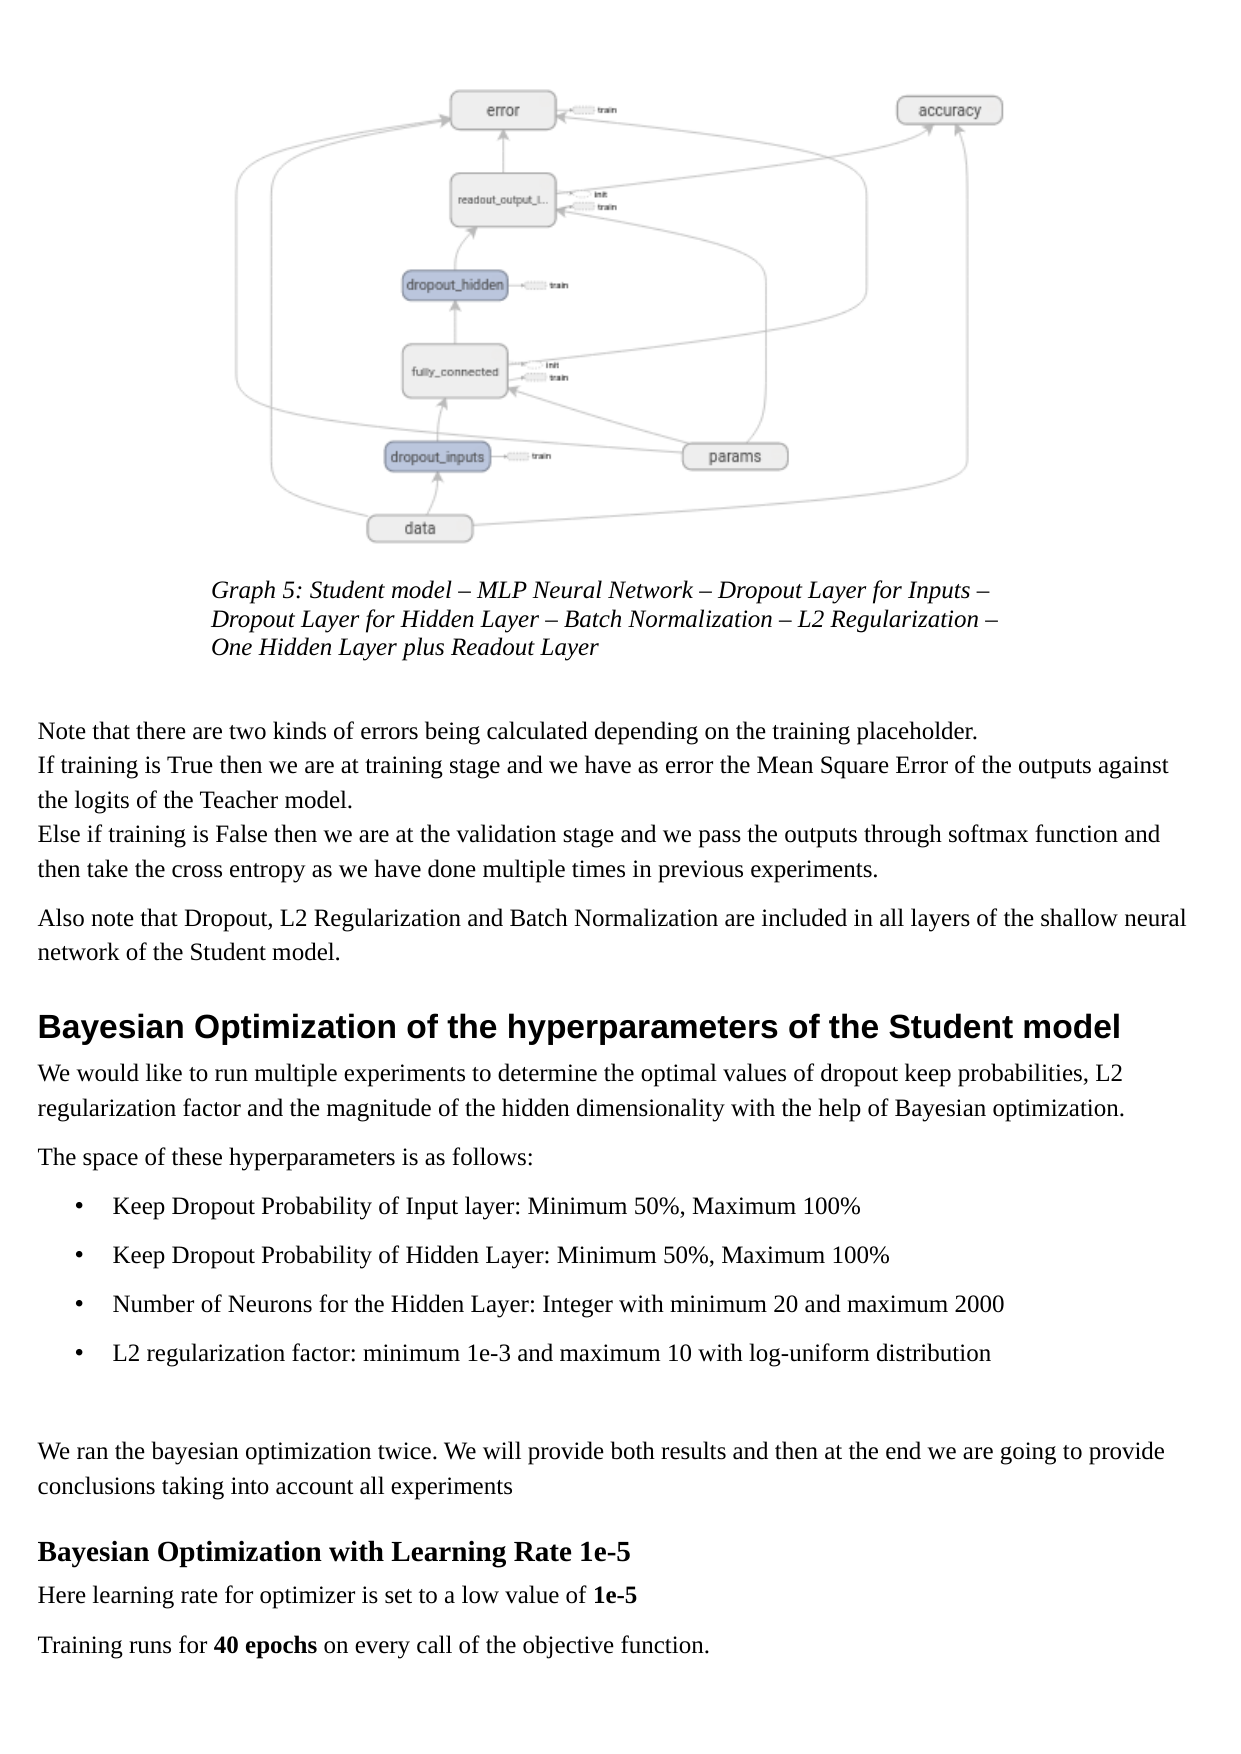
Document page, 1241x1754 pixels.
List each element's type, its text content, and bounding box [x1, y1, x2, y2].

subtitle Bayesian Optimization with Learning Rate 1e-5 [37, 1534, 1203, 1568]
subtitle Bayesian Optimization of the hyperparameters of the Student model [37, 1007, 1203, 1046]
text Training runs for 40 epochs on every call of the objective function. [37, 1630, 1203, 1658]
list Number of Neurons for the Hidden Layer: Integer with minimum 20 and maximum 2000 [75, 1289, 1203, 1318]
text Here learning rate for optimizer is set to a low value of 1e-5 [37, 1581, 1203, 1609]
text Note that there are two kinds of errors being calculated depending on the training placeholder. If training is True then we are at training stage and we have as error the Mean Square Error of the outputs against the logits of the Teacher model. Else if training is False then we are at the validation stage and we pass the outputs through softmax function and then take the cross entropy as we have done multiple times in previous experiments. [37, 716, 1203, 883]
list Keep Dropout Probability of Hidden Layer: Minimum 50%, Maximum 100% [75, 1240, 1203, 1269]
text We would like to run multiple experiments to determine the optimal values of dropout keep probabilities, L2 regularization factor and the magnitude of the hidden dimensionality with the help of Bayesian optimization. [37, 1058, 1203, 1122]
picture [210, 50, 1030, 575]
text We ran the bayesian optimization twice. We will provide both results and then at the end we are going to provide conclusions taking into account all experiments [37, 1436, 1203, 1500]
text Also note that Dropout, L2 Regularization and Batch Normalization are included in all layers of the shallow neural network of the Student model. [37, 903, 1203, 966]
text Graph 5: Student model – MLP Neural Network – Dropout Layer for Inputs – Dropout Layer for Hidden Layer – Batch Normalization – L2 Regularization – One Hidden Layer plus Readout Layer [211, 575, 1029, 661]
text The space of these hyperparameters is as follows: [37, 1142, 1203, 1171]
list L2 regularization factor: minimum 1e-3 and maximum 10 with log-uniform distribution [75, 1338, 1203, 1367]
list Keep Dropout Probability of Input layer: Minimum 50%, Maximum 100% [75, 1191, 1203, 1220]
